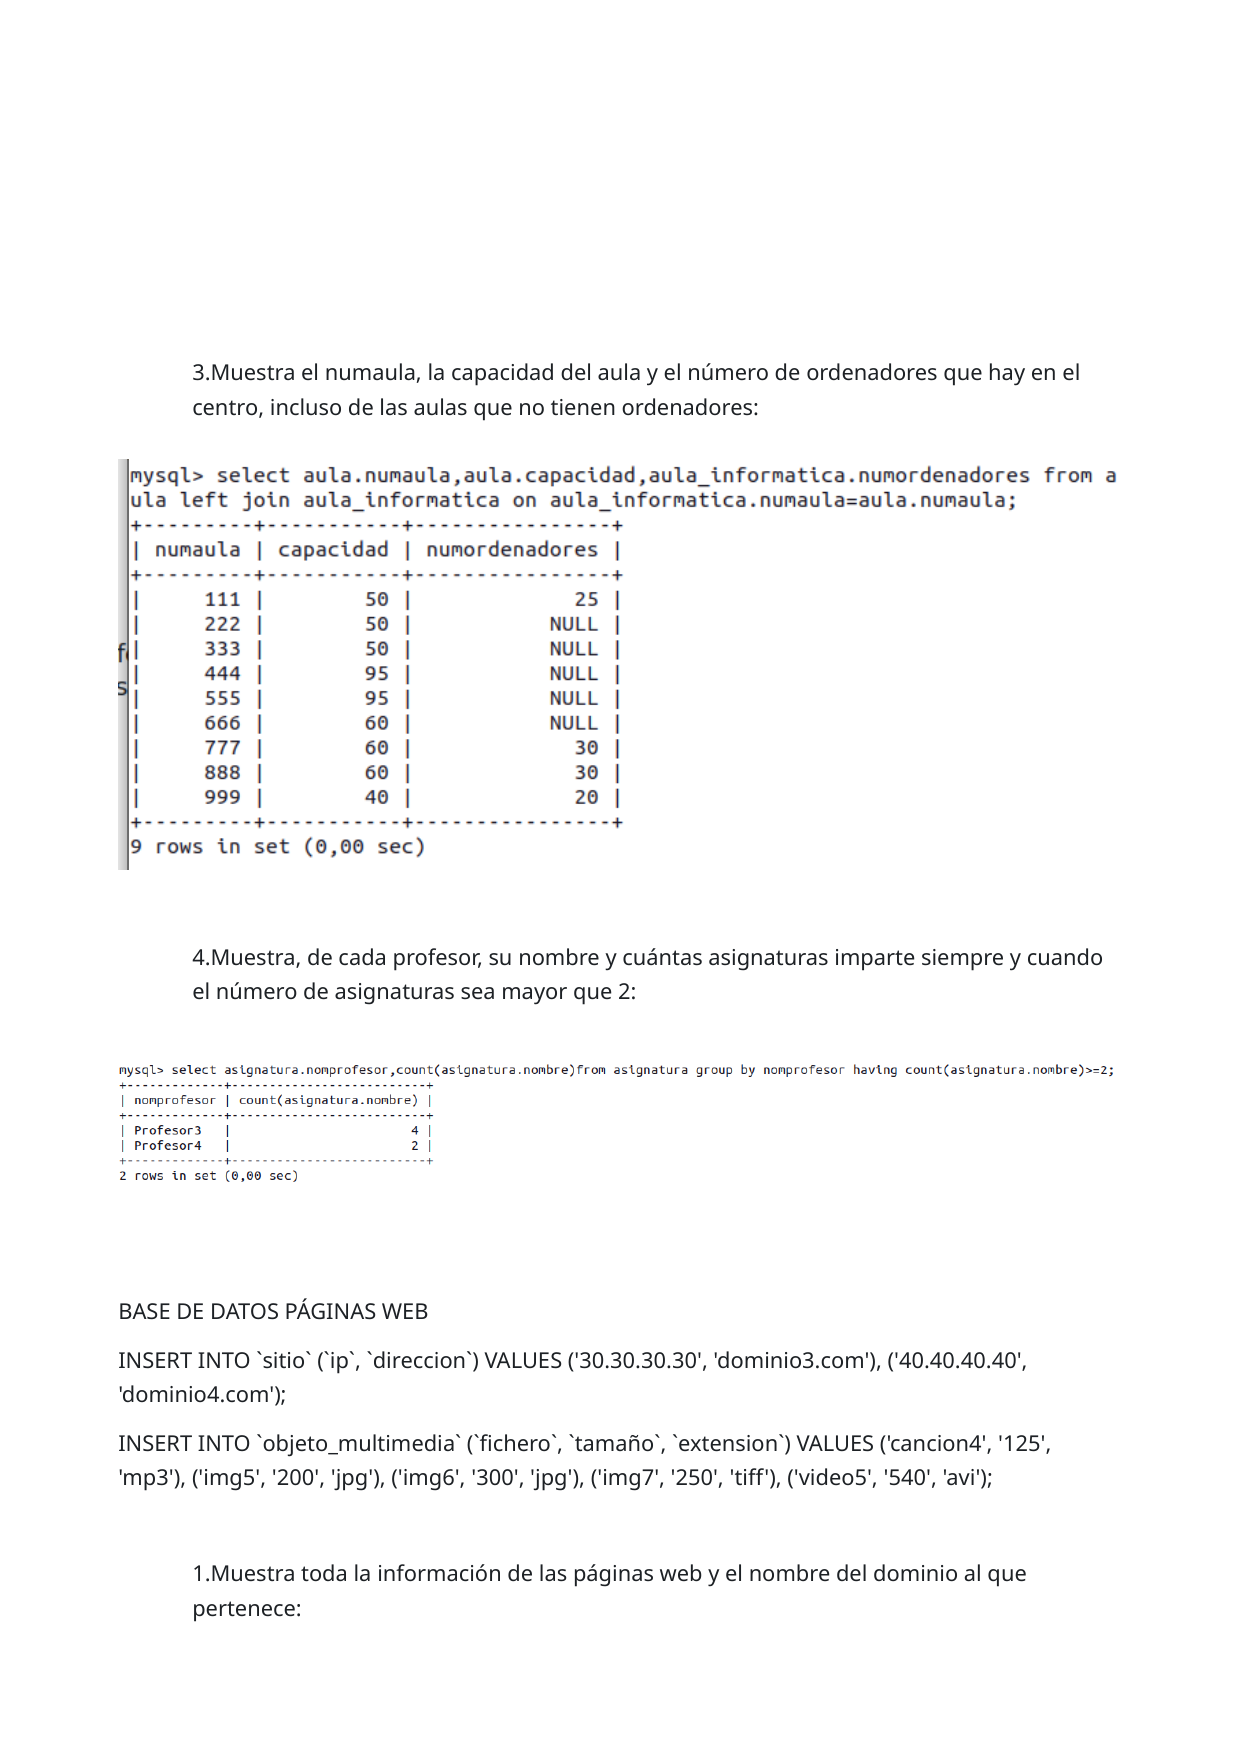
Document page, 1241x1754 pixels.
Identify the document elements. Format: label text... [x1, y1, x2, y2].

picture [118, 1057, 1123, 1197]
list Muestra, de cada profesor, su nombre y cuántas asignaturas imparte siempre y cuando el número de asignaturas sea mayor que 2: [118, 942, 1122, 1006]
text BASE DE DATOS PÁGINAS WEB [118, 1296, 1122, 1326]
picture [118, 459, 1123, 870]
text INSERT INTO `sitio` (`ip`, `direccion`) VALUES ('30.30.30.30', 'dominio3.com'), ('40.40.40.40', 'dominio4.com'); [118, 1345, 1122, 1409]
text INSERT INTO `objeto_multimedia` (`fichero`, `tamaño`, `extension`) VALUES ('cancion4', '125', 'mp3'), ('img5', '200', 'jpg'), ('img6', '300', 'jpg'), ('img7', '250', 'tiff'), ('video5', '540', 'avi'); [118, 1428, 1122, 1492]
list Muestra toda la información de las páginas web y el nombre del dominio al que pertenece: [118, 1558, 1122, 1622]
list Muestra el numaula, la capacidad del aula y el número de ordenadores que hay en el centro, incluso de las aulas que no tienen ordenadores: [118, 357, 1122, 421]
